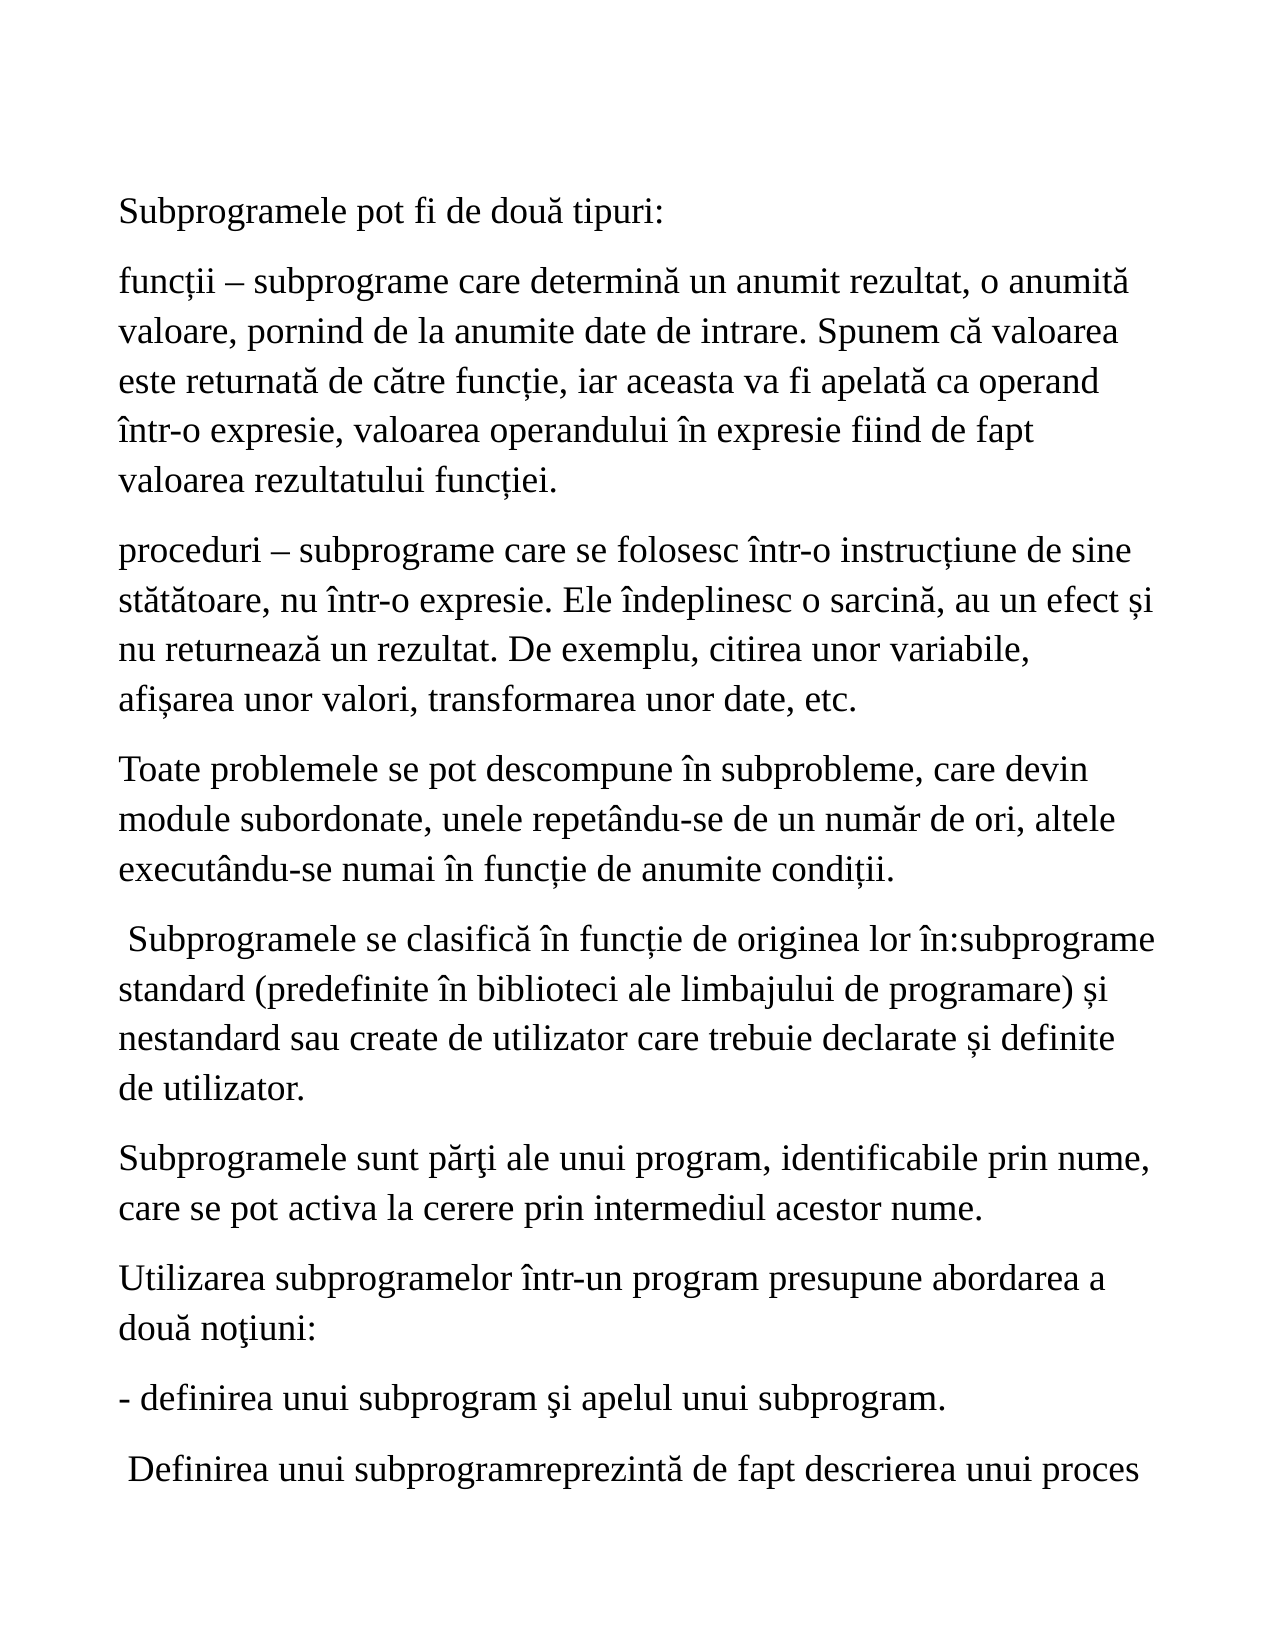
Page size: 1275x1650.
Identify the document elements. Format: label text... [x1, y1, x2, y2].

text - definirea unui subprogram şi apelul unui subprogram. [118, 1376, 1157, 1419]
text proceduri – subprograme care se folosesc într-o instrucțiune de sine stătătoare, nu într-o expresie. Ele îndeplinesc o sarcină, au un efect și nu returnează un rezultat. De exemplu, citirea unor variabile, afișarea unor valori, transformarea unor date, etc. [118, 528, 1157, 719]
text funcții – subprograme care determină un anumit rezultat, o anumită valoare, pornind de la anumite date de intrare. Spunem că valoarea este returnată de către funcție, iar aceasta va fi apelată ca operand într-o expresie, valoarea operandului în expresie fiind de fapt valoarea rezultatului funcției. [118, 259, 1157, 500]
text Subprogramele sunt părţi ale unui program, identificabile prin nume, care se pot activa la cerere prin intermediul acestor nume. [118, 1136, 1157, 1228]
text Subprogramele pot fi de două tipuri: [118, 188, 1157, 232]
text Toate problemele se pot descompune în subprobleme, care devin module subordonate, unele repetându-se de un număr de ori, altele executându-se numai în funcție de anumite condiții. [118, 747, 1157, 889]
text Subprogramele se clasifică în funcție de originea lor în:subprograme standard (predefinite în biblioteci ale limbajului de programare) și nestandard sau create de utilizator care trebuie declarate și definite de utilizator. [118, 916, 1157, 1108]
text Definirea unui subprogramreprezintă de fapt descrierea unui proces [118, 1446, 1157, 1489]
text Utilizarea subprogramelor într-un program presupune abordarea a două noţiuni: [118, 1256, 1157, 1348]
